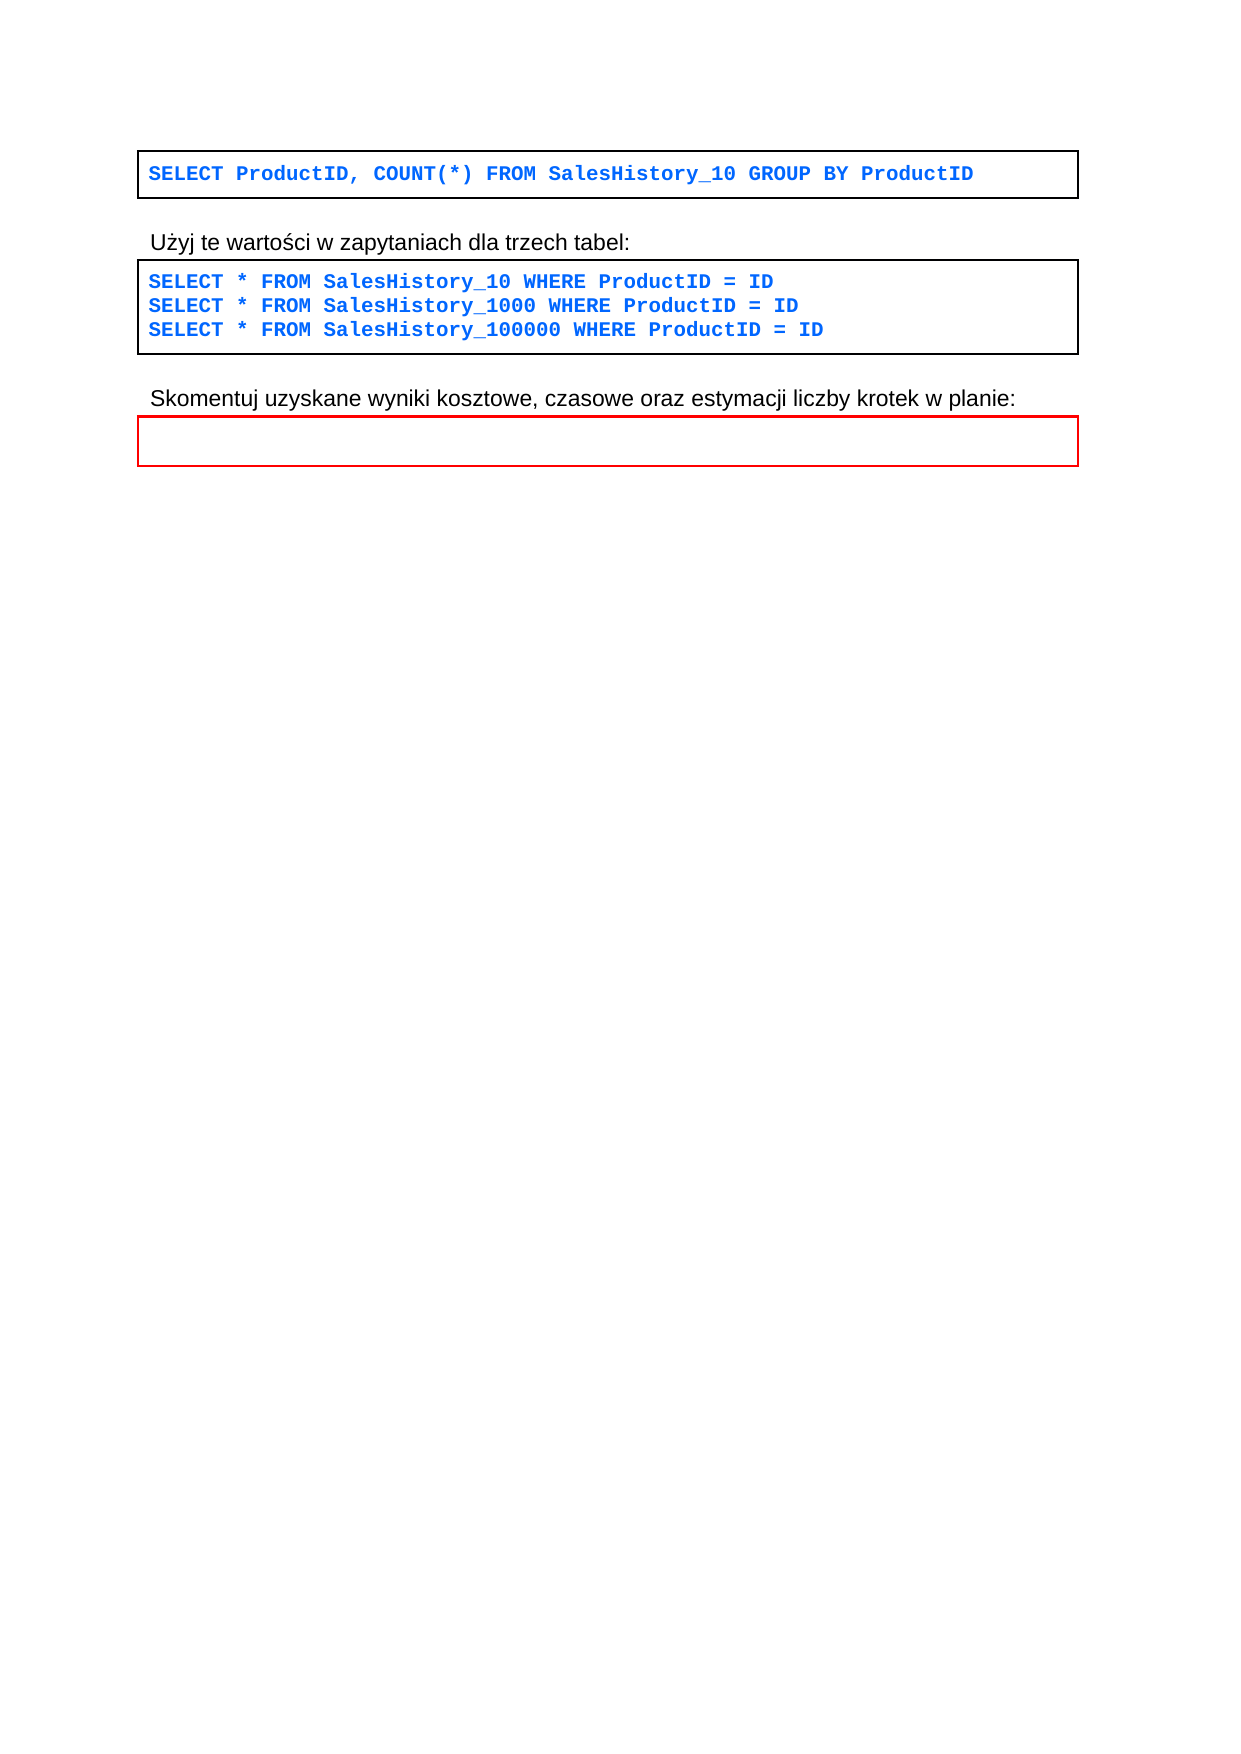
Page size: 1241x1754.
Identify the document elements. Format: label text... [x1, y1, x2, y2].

table_header [139, 418, 1077, 465]
table_header SELECT * FROM SalesHistory_10 WHERE ProductID = ID SELECT * FROM SalesHistory_1000 WHERE ProductID = ID SELECT * FROM SalesHistory_100000 WHERE ProductID = ID [139, 261, 1077, 353]
text Skomentuj uzyskane wyniki kosztowe, czasowe oraz estymacji liczby krotek w planie: [150, 385, 1090, 412]
text Użyj te wartości w zapytaniach dla trzech tabel: [150, 229, 1090, 255]
table_header SELECT ProductID, COUNT(*) FROM SalesHistory_10 GROUP BY ProductID [139, 152, 1077, 197]
